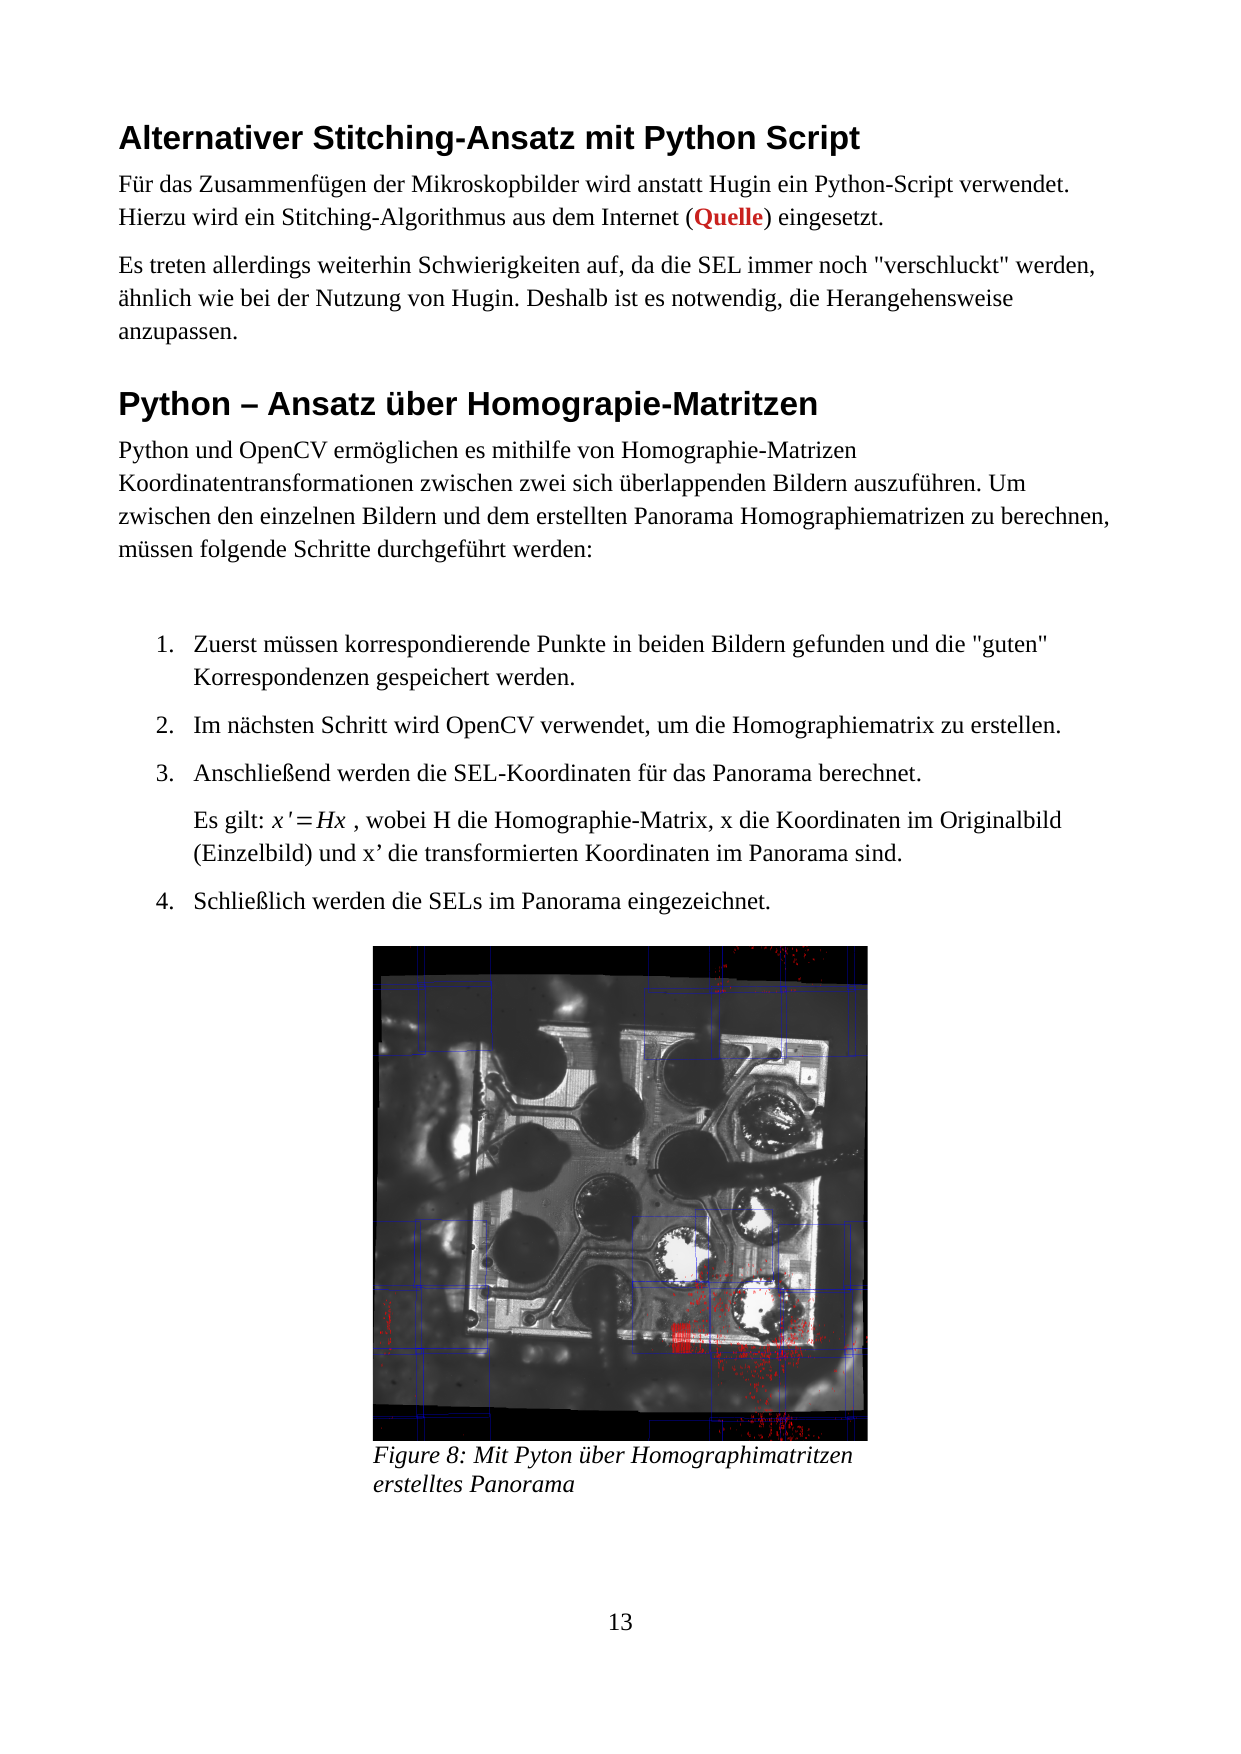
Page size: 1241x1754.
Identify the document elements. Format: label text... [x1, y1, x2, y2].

text Für das Zusammenfügen der Mikroskopbilder wird anstatt Hugin ein Python-Script verwendet. Hierzu wird ein Stitching-Algorithmus aus dem Internet (Quelle) eingesetzt. [118, 169, 1122, 231]
subtitle Python – Ansatz über Homograpie-Matritzen [118, 384, 1122, 423]
picture [372, 946, 868, 1441]
list Im nächsten Schritt wird OpenCV verwendet, um die Homographiematrix zu erstellen. [156, 710, 1122, 739]
list Schließlich werden die SELs im Panorama eingezeichnet. [156, 886, 1122, 914]
list Figure 8: Mit Pyton über Homographimatritzen erstelltes Panorama [373, 1441, 867, 1498]
text Python und OpenCV ermöglichen es mithilfe von Homographie-Matrizen Koordinatentransformationen zwischen zwei sich überlappenden Bildern auszuführen. Um zwischen den einzelnen Bildern und dem erstellten Panorama Homographiematrizen zu berechnen, müssen folgende Schritte durchgeführt werden: [118, 435, 1122, 563]
list Es gilt: , wobei H die Homographie-Matrix, x die Koordinaten im Originalbild (Einzelbild) und x’ die transformierten Koordinaten im Panorama sind. [156, 805, 1122, 867]
text Es treten allerdings weiterhin Schwierigkeiten auf, da die SEL immer noch "verschluckt" werden, ähnlich wie bei der Nutzung von Hugin. Deshalb ist es notwendig, die Herangehensweise anzupassen. [118, 250, 1122, 344]
subtitle Alternativer Stitching-Ansatz mit Python Script [118, 118, 1122, 157]
list Anschließend werden die SEL-Koordinaten für das Panorama berechnet. [156, 758, 1122, 786]
list Zuerst müssen korrespondierende Punkte in beiden Bildern gefunden und die "guten" Korrespondenzen gespeichert werden. [156, 629, 1122, 691]
